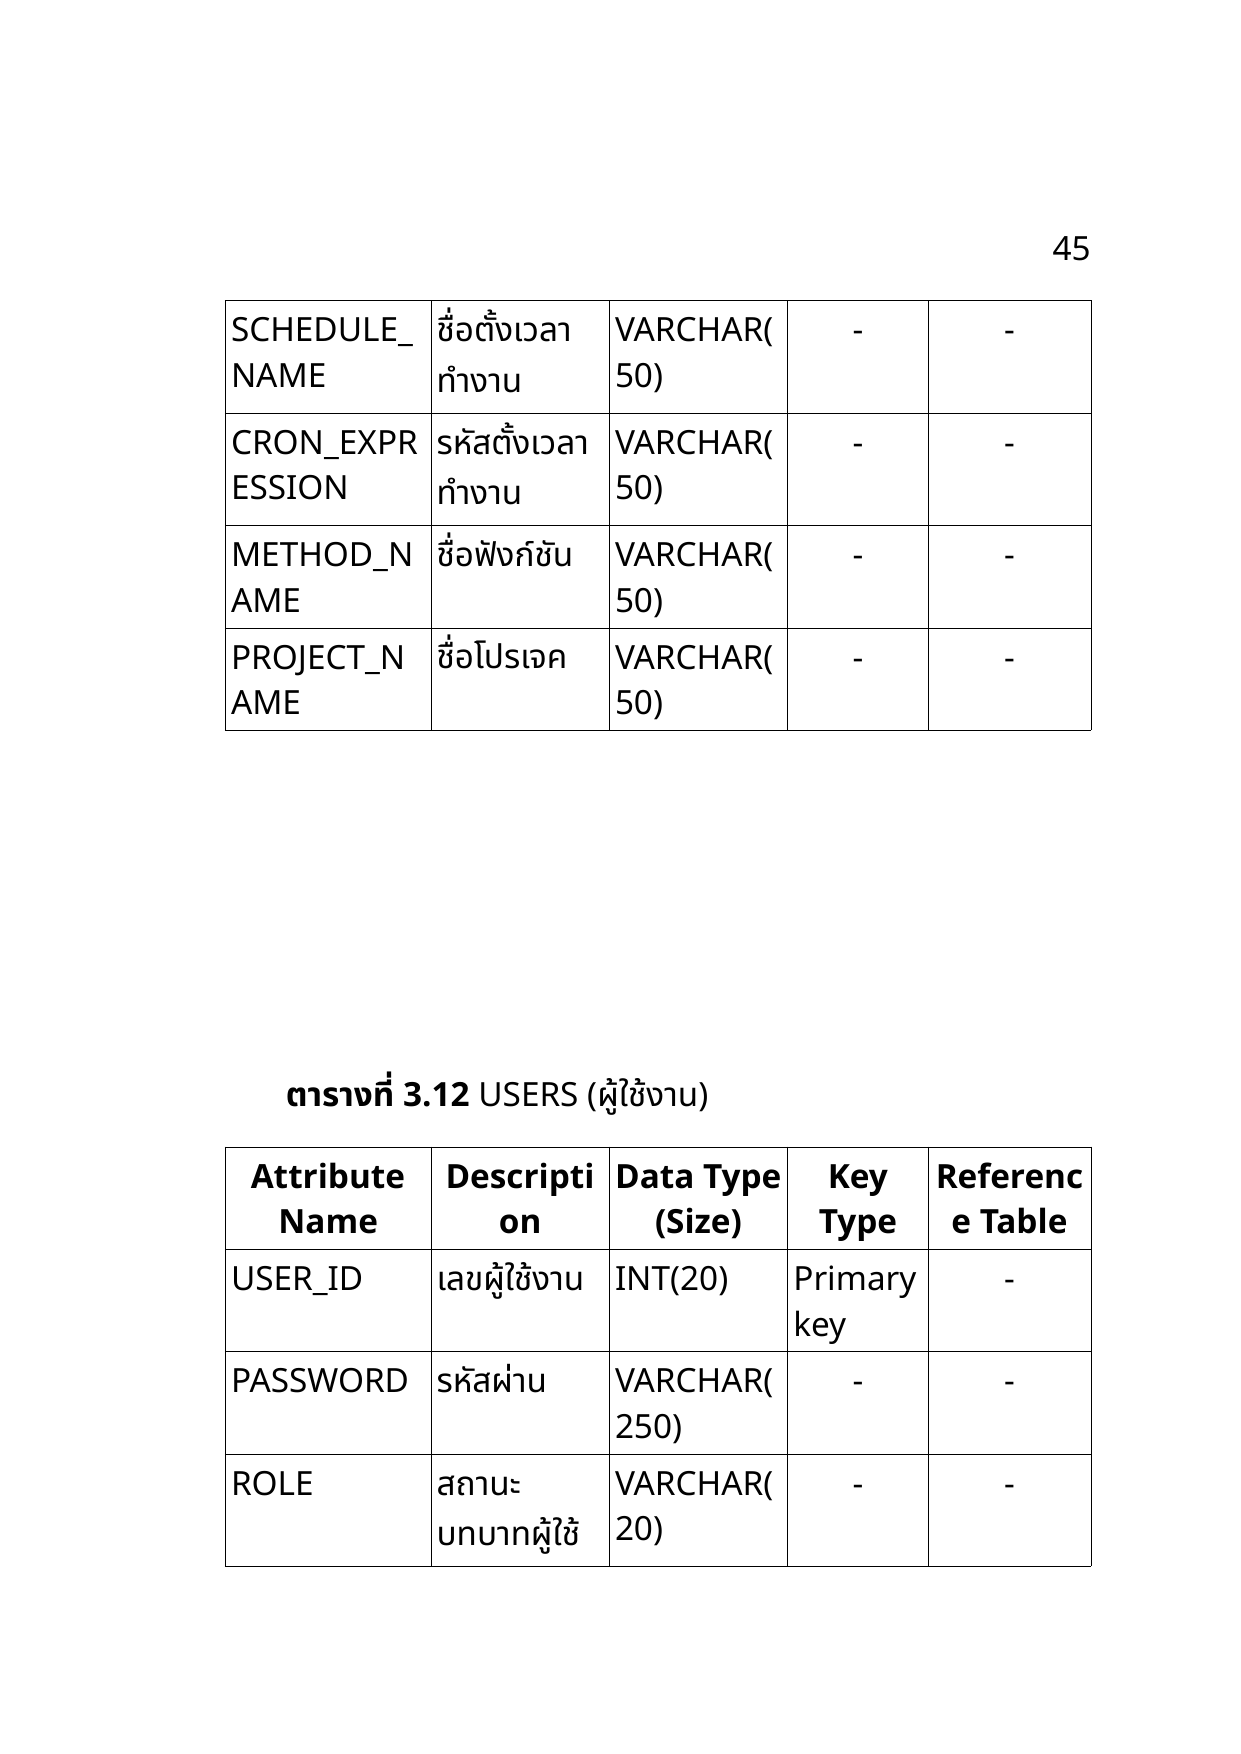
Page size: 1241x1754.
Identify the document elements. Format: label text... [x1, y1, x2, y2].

table_cell สถานะบทบาทผู้ใช้ [432, 1455, 609, 1566]
table_cell รหัสผ่าน [432, 1352, 609, 1454]
table_cell ชื่อฟังก์ชัน [432, 526, 609, 628]
table_header Description [432, 1148, 609, 1249]
table_header Reference Table [929, 1148, 1091, 1249]
table_header Key Type [788, 1148, 928, 1249]
table_cell ชื่อโปรเจค [432, 629, 609, 730]
table_header Attribute Name [226, 1148, 431, 1249]
table_cell USER_ID [226, 1250, 431, 1351]
table_cell - [788, 301, 928, 413]
table_cell VARCHAR(250) [610, 1352, 787, 1454]
table_cell - [788, 414, 928, 525]
table_cell VARCHAR(50) [610, 301, 787, 413]
table_cell - [929, 301, 1091, 413]
table_cell PASSWORD [226, 1352, 431, 1454]
table_cell - [929, 1455, 1091, 1566]
table_cell เลขผู้ใช้งาน [432, 1250, 609, 1351]
table_cell - [929, 526, 1091, 628]
table_cell - [788, 1352, 928, 1454]
table_cell SCHEDULE_NAME [226, 301, 431, 413]
table_cell - [788, 1455, 928, 1566]
table_cell - [788, 629, 928, 730]
table_cell VARCHAR(20) [610, 1455, 787, 1566]
table_cell VARCHAR(50) [610, 526, 787, 628]
table_cell รหัสตั้งเวลาทำงาน [432, 414, 609, 525]
table_cell - [929, 629, 1091, 730]
table_cell VARCHAR(50) [610, 414, 787, 525]
table_cell CRON_EXPRESSION [226, 414, 431, 525]
table_cell Primary key [788, 1250, 928, 1351]
table_cell ชื่อตั้งเวลาทำงาน [432, 301, 609, 413]
table_cell - [929, 1352, 1091, 1454]
table_cell ROLE [226, 1455, 431, 1566]
text ตารางที่ 3.12 USERS (ผู้ใช้งาน) [225, 1071, 1091, 1121]
table_cell - [788, 526, 928, 628]
table_cell INT(20) [610, 1250, 787, 1351]
table_cell - [929, 414, 1091, 525]
table_cell METHOD_NAME [226, 526, 431, 628]
table_cell - [929, 1250, 1091, 1351]
table_header Data Type (Size) [610, 1148, 787, 1249]
table_cell VARCHAR(50) [610, 629, 787, 730]
table_cell PROJECT_NAME [226, 629, 431, 730]
